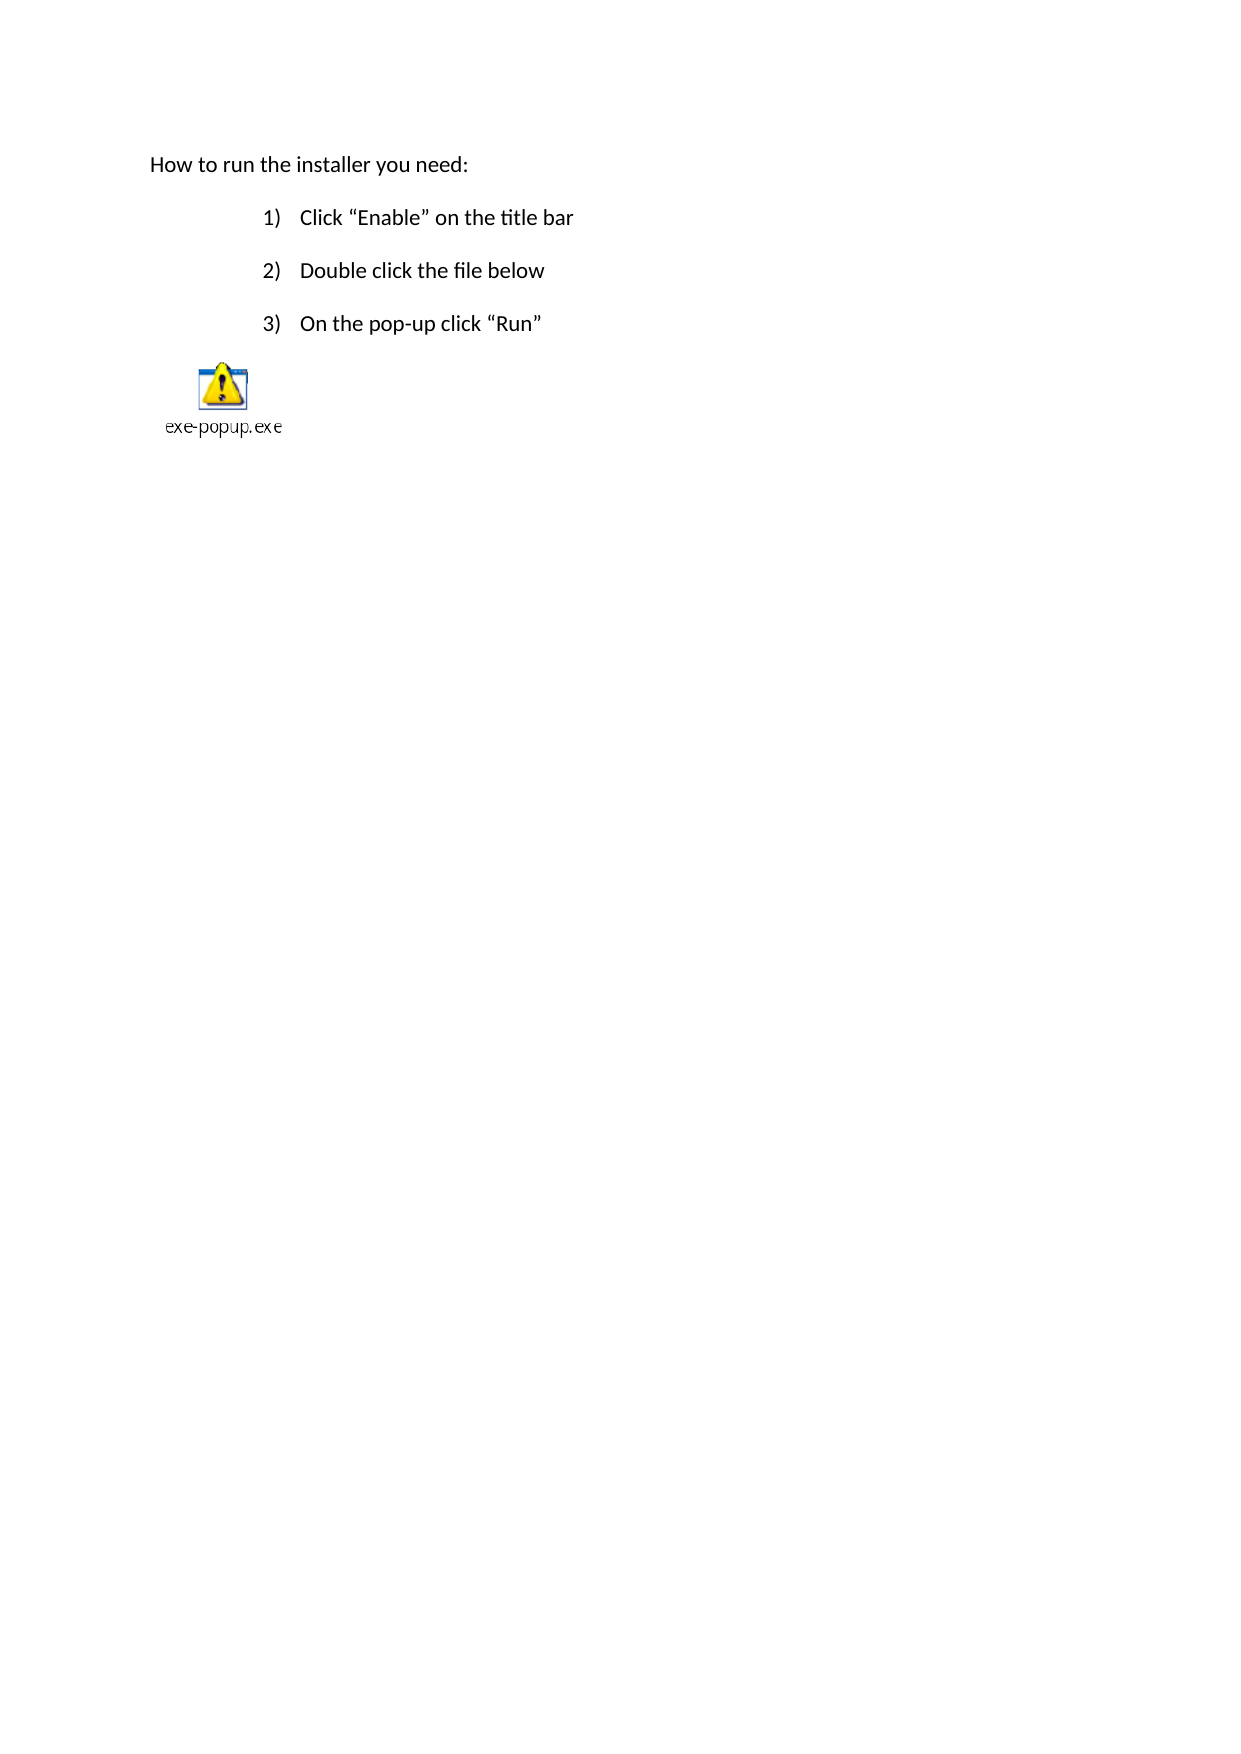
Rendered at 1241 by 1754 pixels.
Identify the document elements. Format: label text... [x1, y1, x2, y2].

text How to run the installer you need: [150, 150, 1090, 178]
list Click “Enable” on the title bar [262, 203, 1090, 231]
list Double click the file below [262, 256, 1090, 284]
list On the pop-up click “Run” [262, 309, 1090, 337]
